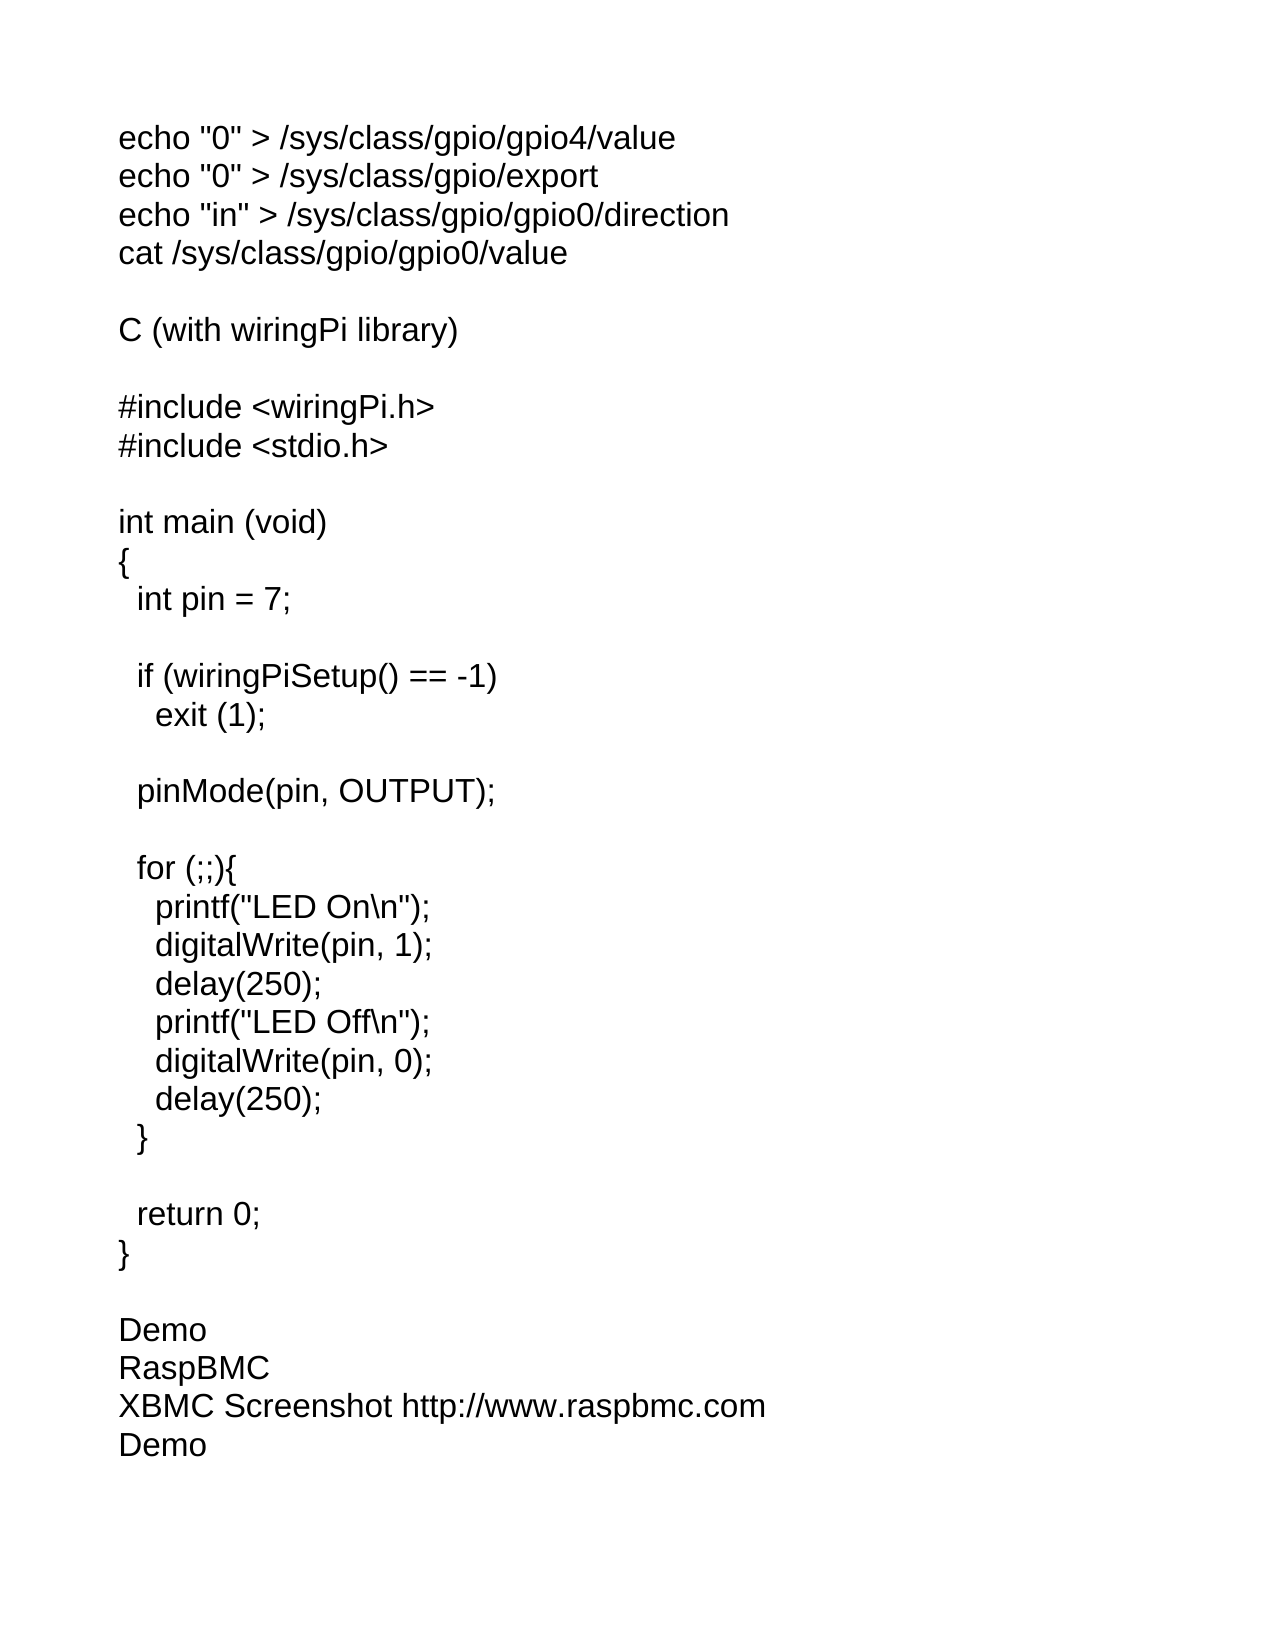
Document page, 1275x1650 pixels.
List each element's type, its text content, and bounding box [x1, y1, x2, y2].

text echo "in" > /sys/class/gpio/gpio0/direction [118, 195, 1157, 233]
text delay(250); [118, 964, 1157, 1002]
text int main (void) [118, 502, 1157, 541]
text delay(250); [118, 1079, 1157, 1117]
text { [118, 541, 1157, 579]
text RaspBMC [118, 1348, 1157, 1387]
text printf("LED Off\n"); [118, 1002, 1157, 1041]
text #include <wiringPi.h> [118, 387, 1157, 426]
text } [118, 1233, 1157, 1271]
text printf("LED On\n"); [118, 887, 1157, 925]
text Demo [118, 1310, 1157, 1348]
text cat /sys/class/gpio/gpio0/value [118, 233, 1157, 272]
text Demo [118, 1425, 1157, 1463]
text } [118, 1117, 1157, 1156]
text XBMC Screenshot http://www.raspbmc.com [118, 1387, 1157, 1425]
text exit (1); [118, 695, 1157, 733]
text int pin = 7; [118, 579, 1157, 618]
text for (;;){ [118, 848, 1157, 887]
text return 0; [118, 1194, 1157, 1233]
text if (wiringPiSetup() == -1) [118, 656, 1157, 695]
text C (with wiringPi library) [118, 310, 1157, 349]
text echo "0" > /sys/class/gpio/export [118, 157, 1157, 195]
text digitalWrite(pin, 0); [118, 1041, 1157, 1079]
text echo "0" > /sys/class/gpio/gpio4/value [118, 118, 1157, 157]
text pinMode(pin, OUTPUT); [118, 772, 1157, 810]
text #include <stdio.h> [118, 426, 1157, 464]
text digitalWrite(pin, 1); [118, 925, 1157, 964]
